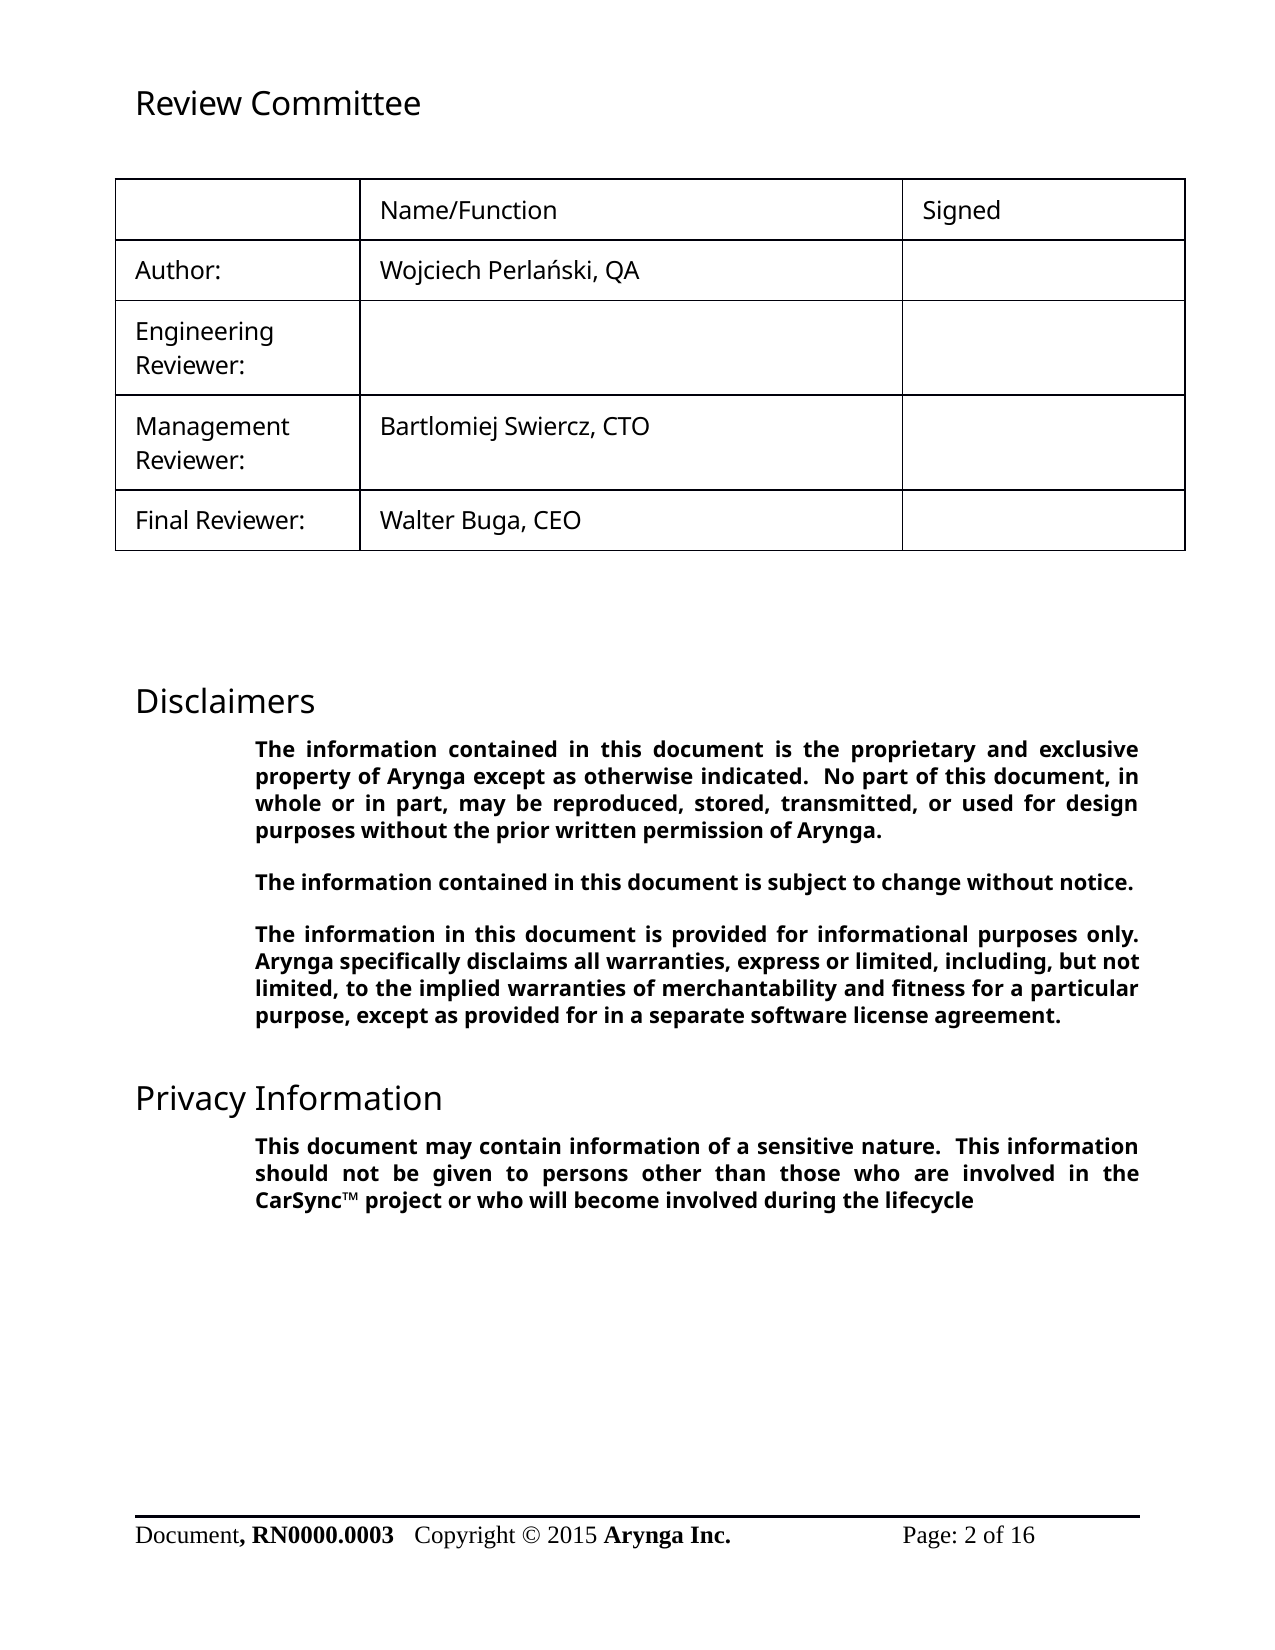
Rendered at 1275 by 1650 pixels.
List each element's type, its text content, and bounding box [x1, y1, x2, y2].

table_cell [903, 491, 1184, 549]
text This document may contain information of a sensitive nature. This information should not be given to persons other than those who are involved in the CarSync™ project or who will become involved during the lifecycle [255, 1133, 1140, 1214]
table_cell [361, 301, 902, 394]
table_cell Final Reviewer: [116, 491, 359, 549]
table_cell [903, 396, 1184, 489]
subtitle Disclaimers [135, 677, 1140, 723]
text The information in this document is provided for informational purposes only. Arynga specifically disclaims all warranties, express or limited, including, but not limited, to the implied warranties of merchantability and fitness for a particular purpose, except as provided for in a separate software license agreement. [255, 921, 1140, 1029]
table_cell [903, 301, 1184, 394]
table_header [116, 180, 359, 239]
table_cell Author: [116, 241, 359, 299]
table_header Name/Function [361, 180, 902, 239]
table_header Signed [903, 180, 1184, 239]
table_cell Walter Buga, CEO [361, 491, 902, 549]
table_cell Engineering Reviewer: [116, 301, 359, 394]
text The information contained in this document is subject to change without notice. [255, 869, 1140, 896]
text Review Committee [135, 80, 1140, 125]
subtitle Privacy Information [135, 1075, 1140, 1120]
table_cell Bartlomiej Swiercz, CTO [361, 396, 902, 489]
text The information contained in this document is the proprietary and exclusive property of Arynga except as otherwise indicated. No part of this document, in whole or in part, may be reproduced, stored, transmitted, or used for design purposes without the prior written permission of Arynga. [255, 735, 1140, 844]
table_cell Management Reviewer: [116, 396, 359, 489]
table_cell Wojciech Perlański, QA [361, 241, 902, 299]
table_cell [903, 241, 1184, 299]
